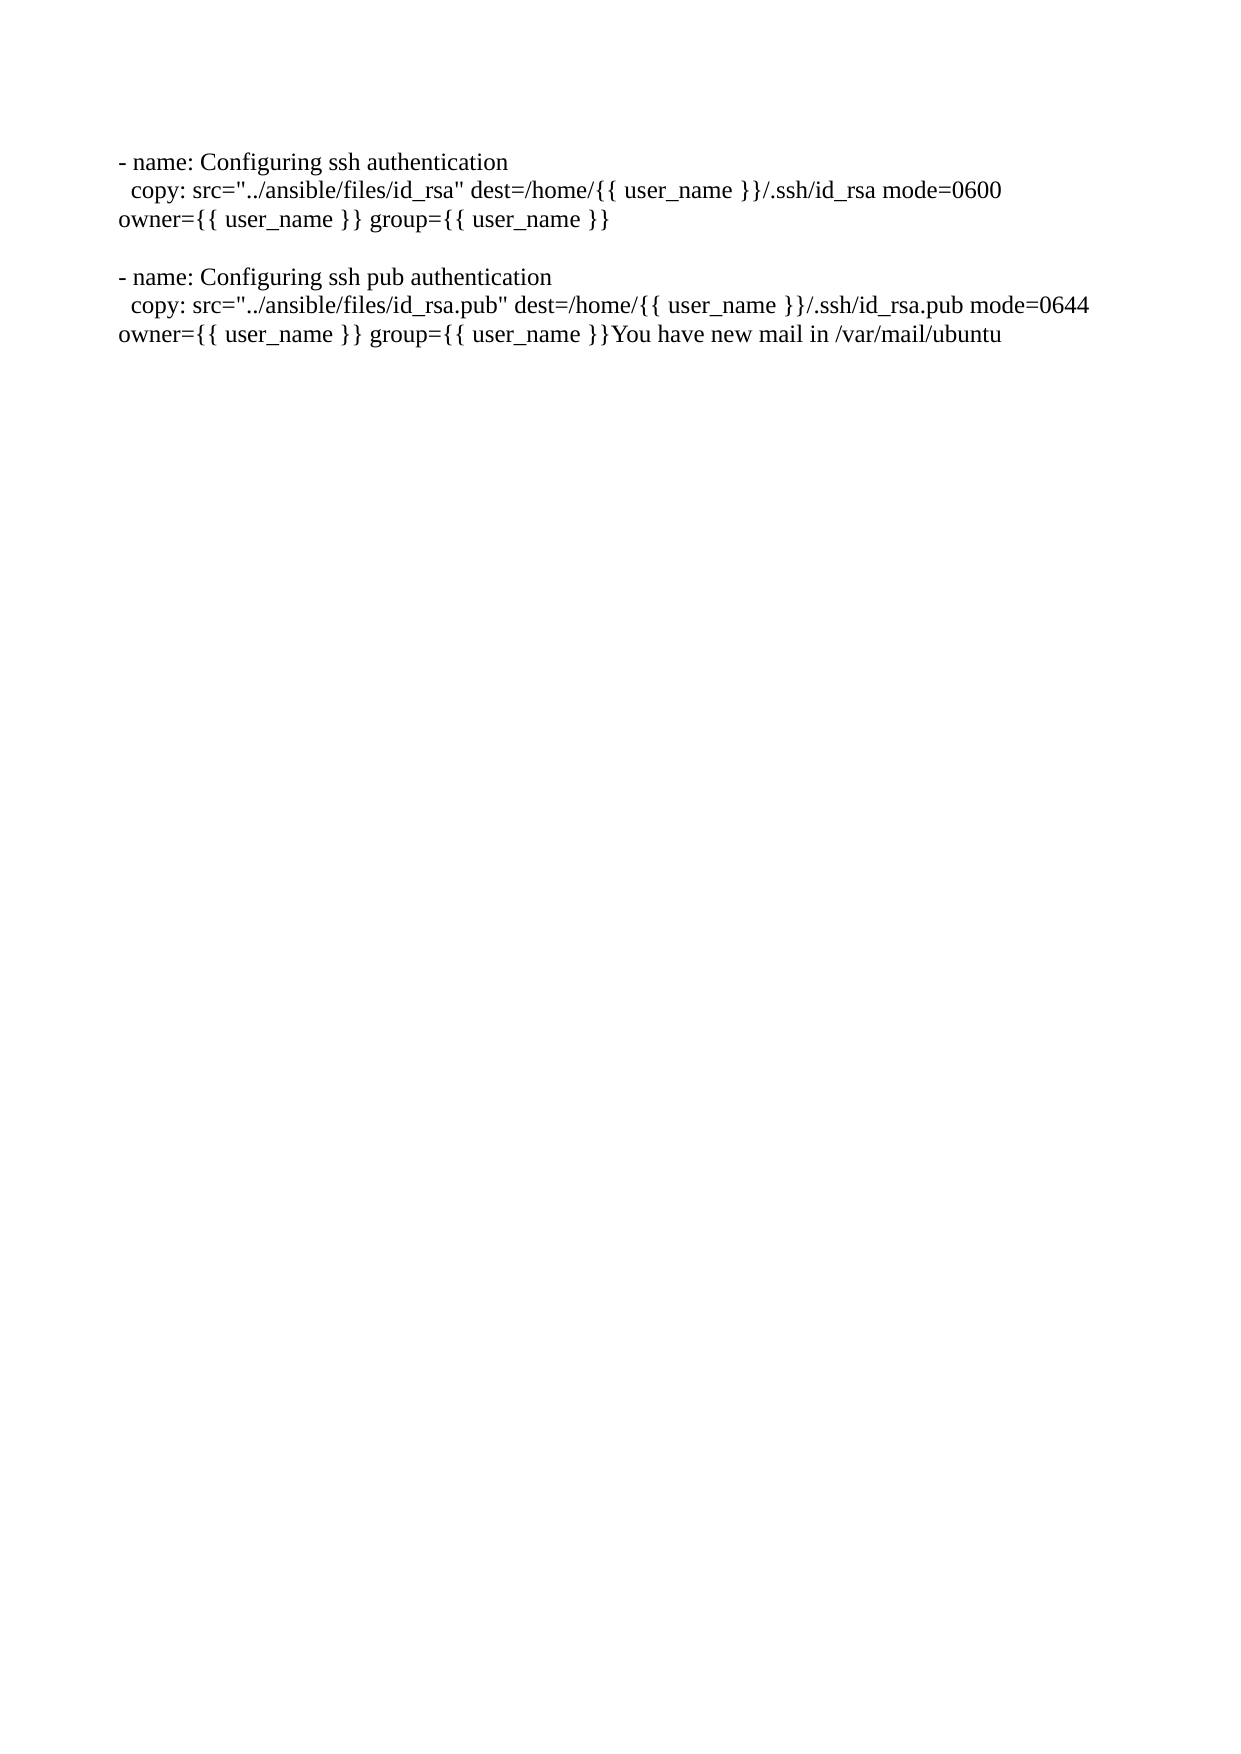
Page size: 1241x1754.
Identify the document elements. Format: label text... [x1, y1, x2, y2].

text - name: Configuring ssh authentication [118, 147, 1122, 176]
text - name: Configuring ssh pub authentication [118, 262, 1122, 291]
text copy: src="../ansible/files/id_rsa.pub" dest=/home/{{ user_name }}/.ssh/id_rsa.pub mode=0644 owner={{ user_name }} group={{ user_name }}You have new mail in /var/mail/ubuntu [118, 291, 1122, 348]
text copy: src="../ansible/files/id_rsa" dest=/home/{{ user_name }}/.ssh/id_rsa mode=0600 owner={{ user_name }} group={{ user_name }} [118, 176, 1122, 233]
